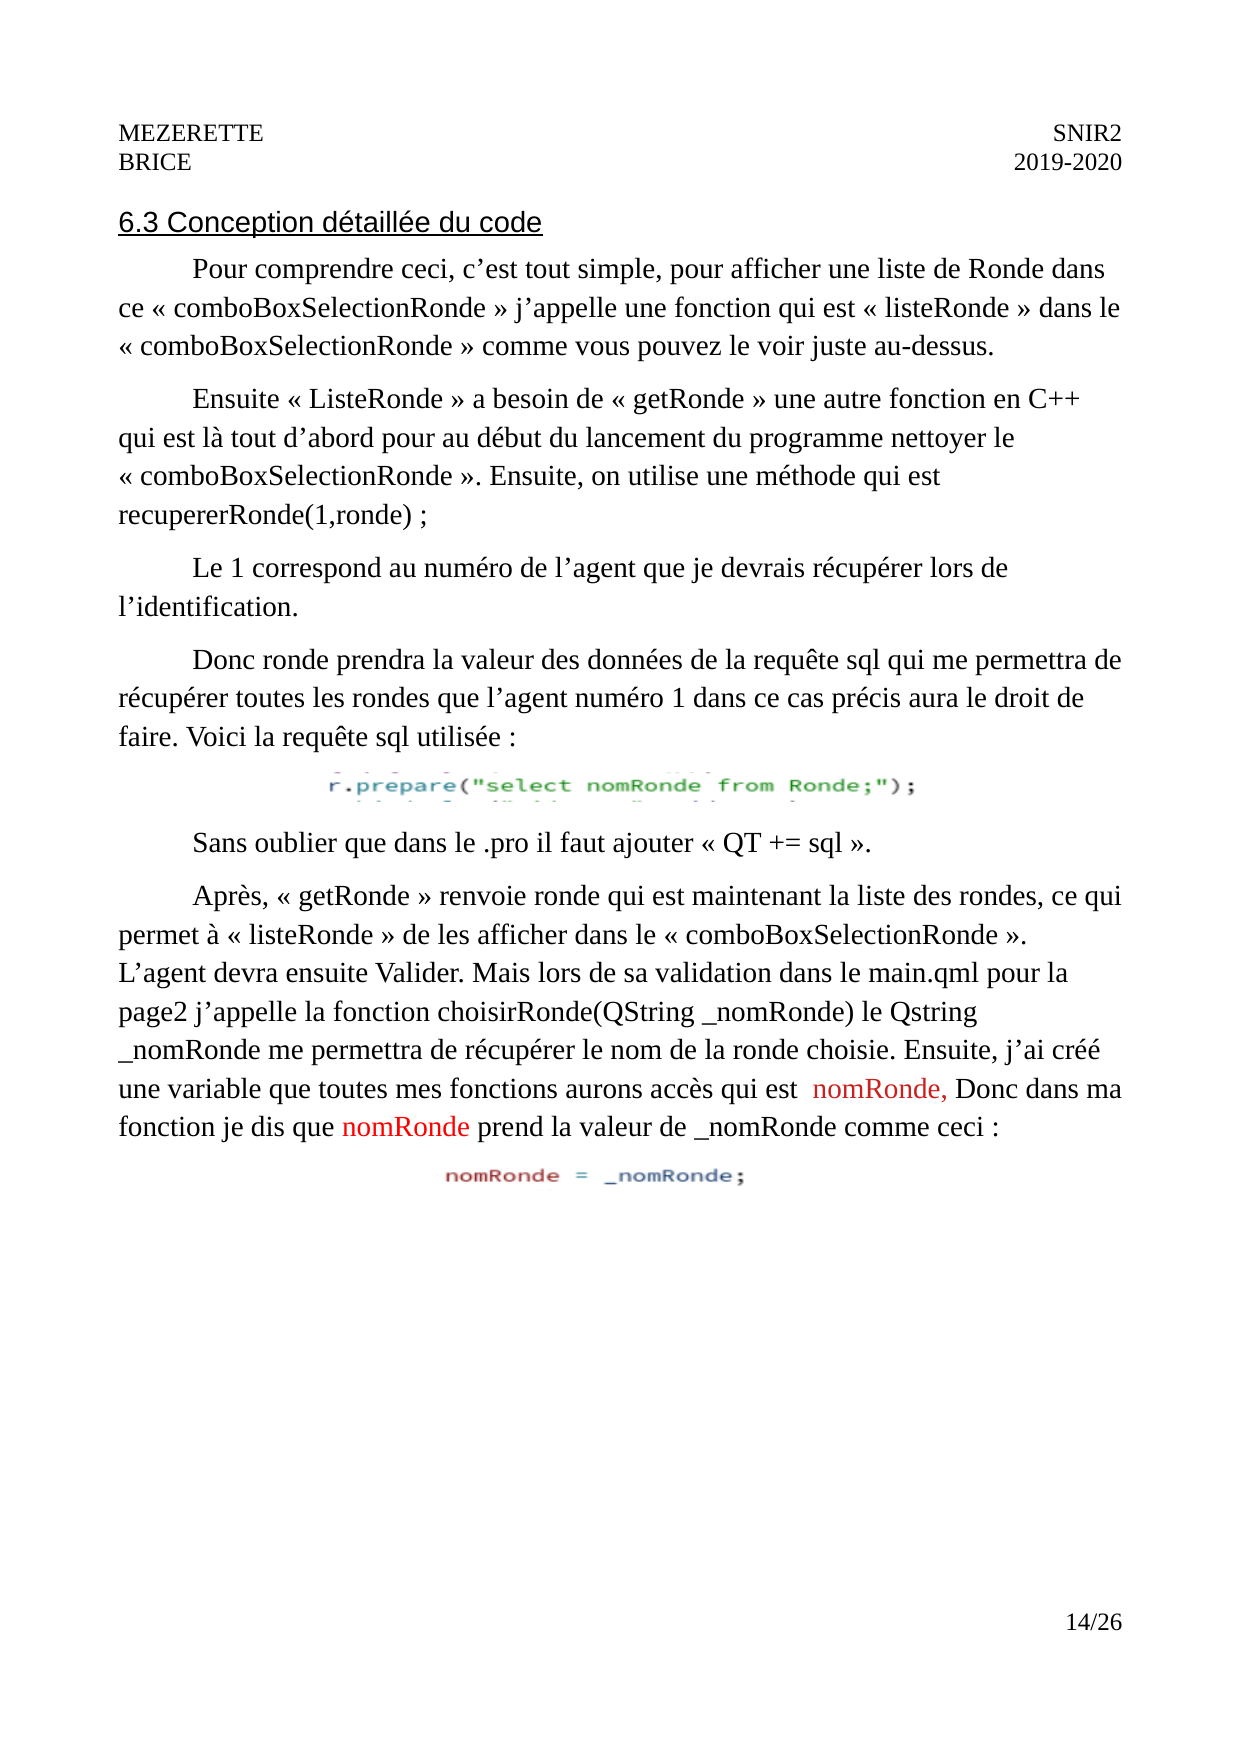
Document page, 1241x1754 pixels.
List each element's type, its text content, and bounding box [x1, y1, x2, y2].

text Le 1 correspond au numéro de l’agent que je devrais récupérer lors de l’identification. [118, 550, 1122, 622]
picture [425, 1162, 815, 1191]
text Ensuite « ListeRonde » a besoin de « getRonde » une autre fonction en C++ qui est là tout d’abord pour au début du lancement du programme nettoyer le « comboBoxSelectionRonde ». Ensuite, on utilise une méthode qui est recupererRonde(1,ronde) ; [118, 381, 1122, 531]
subtitle 6.3 Conception détaillée du code [118, 205, 1122, 239]
picture [320, 772, 920, 802]
text Donc ronde prendra la valeur des données de la requête sql qui me permettra de récupérer toutes les rondes que l’agent numéro 1 dans ce cas précis aura le droit de faire. Voici la requête sql utilisée : [118, 642, 1122, 752]
text Sans oublier que dans le .pro il faut ajouter « QT += sql ». [118, 825, 1122, 859]
text Pour comprendre ceci, c’est tout simple, pour afficher une liste de Ronde dans ce « comboBoxSelectionRonde » j’appelle une fonction qui est « listeRonde » dans le « comboBoxSelectionRonde » comme vous pouvez le voir juste au-dessus. [118, 251, 1122, 362]
text Après, « getRonde » renvoie ronde qui est maintenant la liste des rondes, ce qui permet à « listeRonde » de les afficher dans le « comboBoxSelectionRonde ». L’agent devra ensuite Valider. Mais lors de sa validation dans le main.qml pour la page2 j’appelle la fonction choisirRonde(QString _nomRonde) le Qstring _nomRonde me permettra de récupérer le nom de la ronde choisie. Ensuite, j’ai créé une variable que toutes mes fonctions aurons accès qui est nomRonde, Donc dans ma fonction je dis que nomRonde prend la valeur de _nomRonde comme ceci : [118, 878, 1122, 1143]
